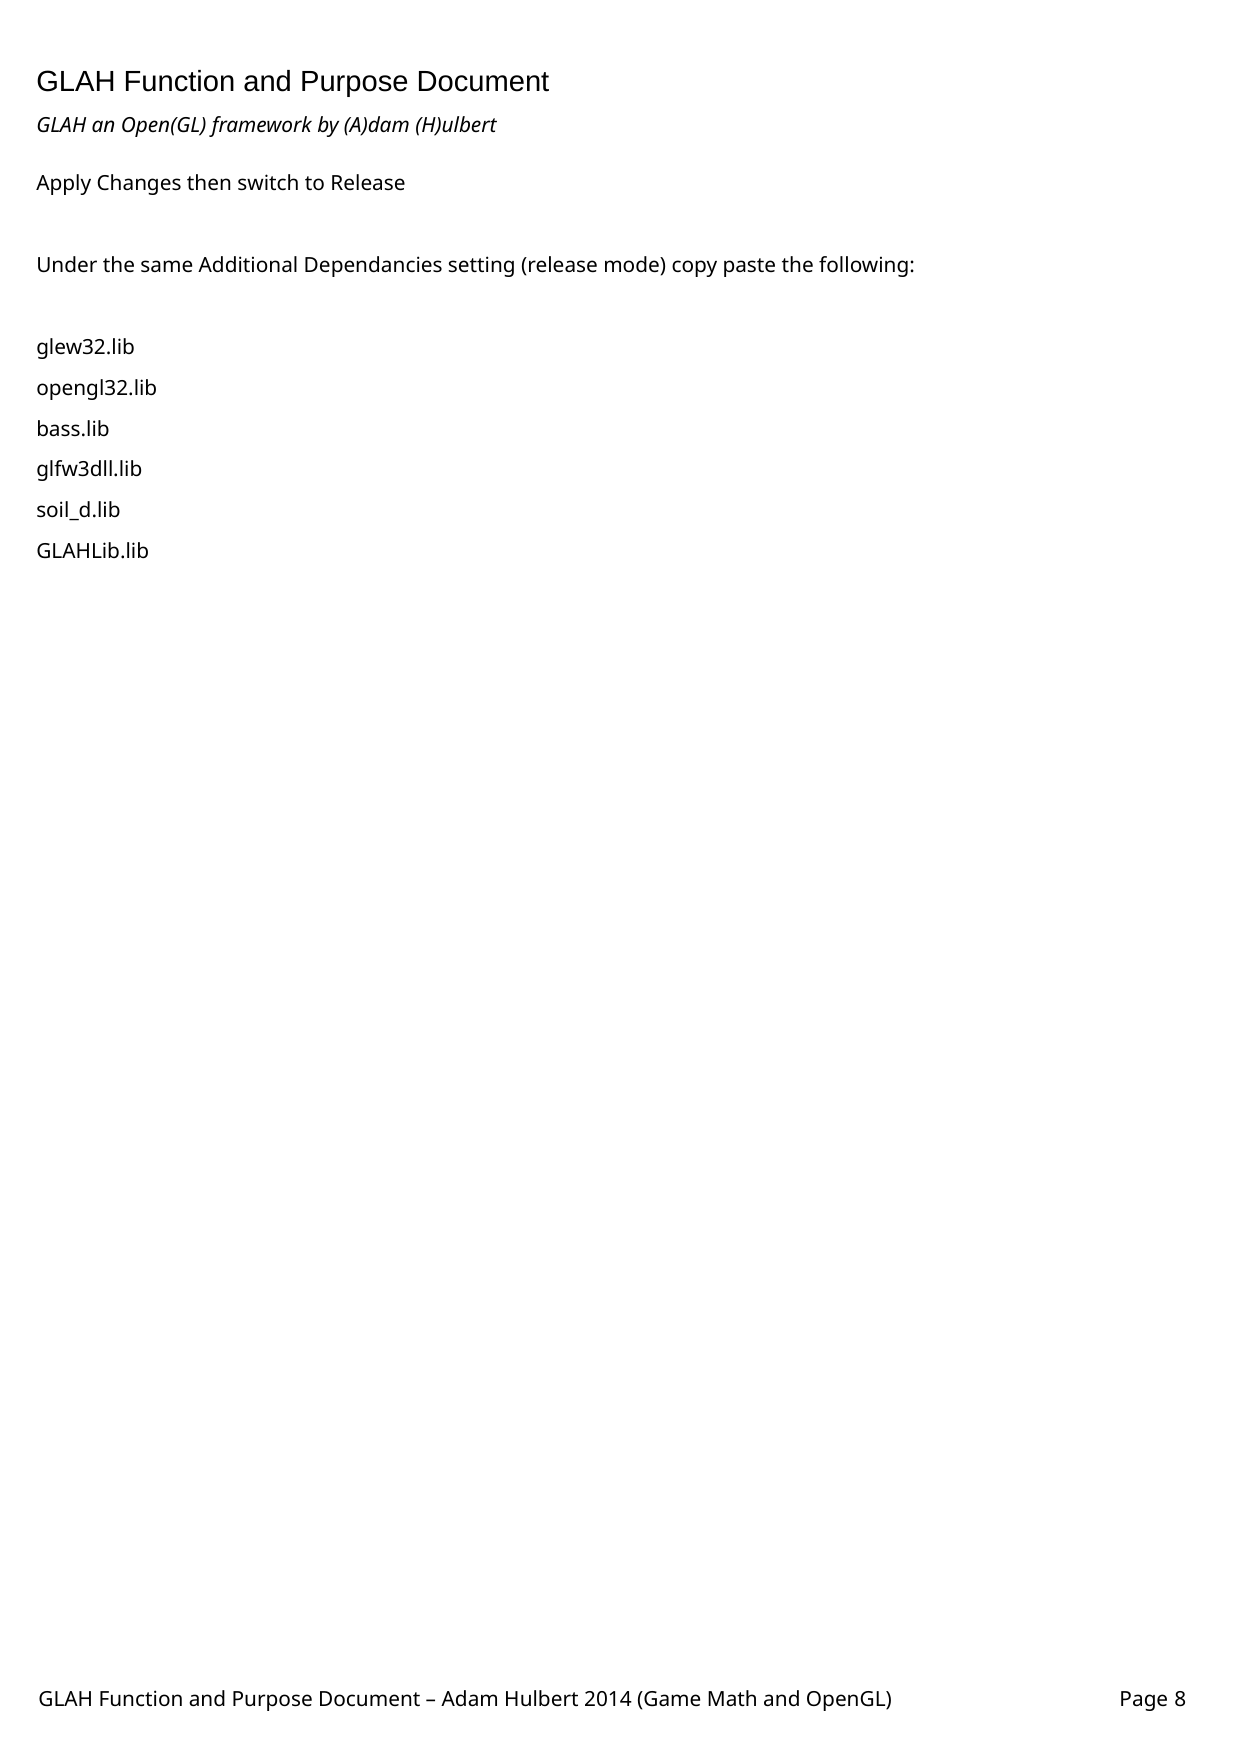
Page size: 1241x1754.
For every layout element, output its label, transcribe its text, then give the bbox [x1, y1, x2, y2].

text Under the same Additional Dependancies setting (release mode) copy paste the following: [36, 250, 1186, 278]
text bass.lib [36, 414, 1186, 442]
text opengl32.lib [36, 373, 1186, 401]
text glfw3dll.lib [36, 454, 1186, 483]
text glew32.lib [36, 332, 1186, 360]
text soil_d.lib [36, 496, 1186, 524]
text GLAHLib.lib [36, 536, 1186, 565]
text Apply Changes then switch to Release [36, 168, 1186, 196]
